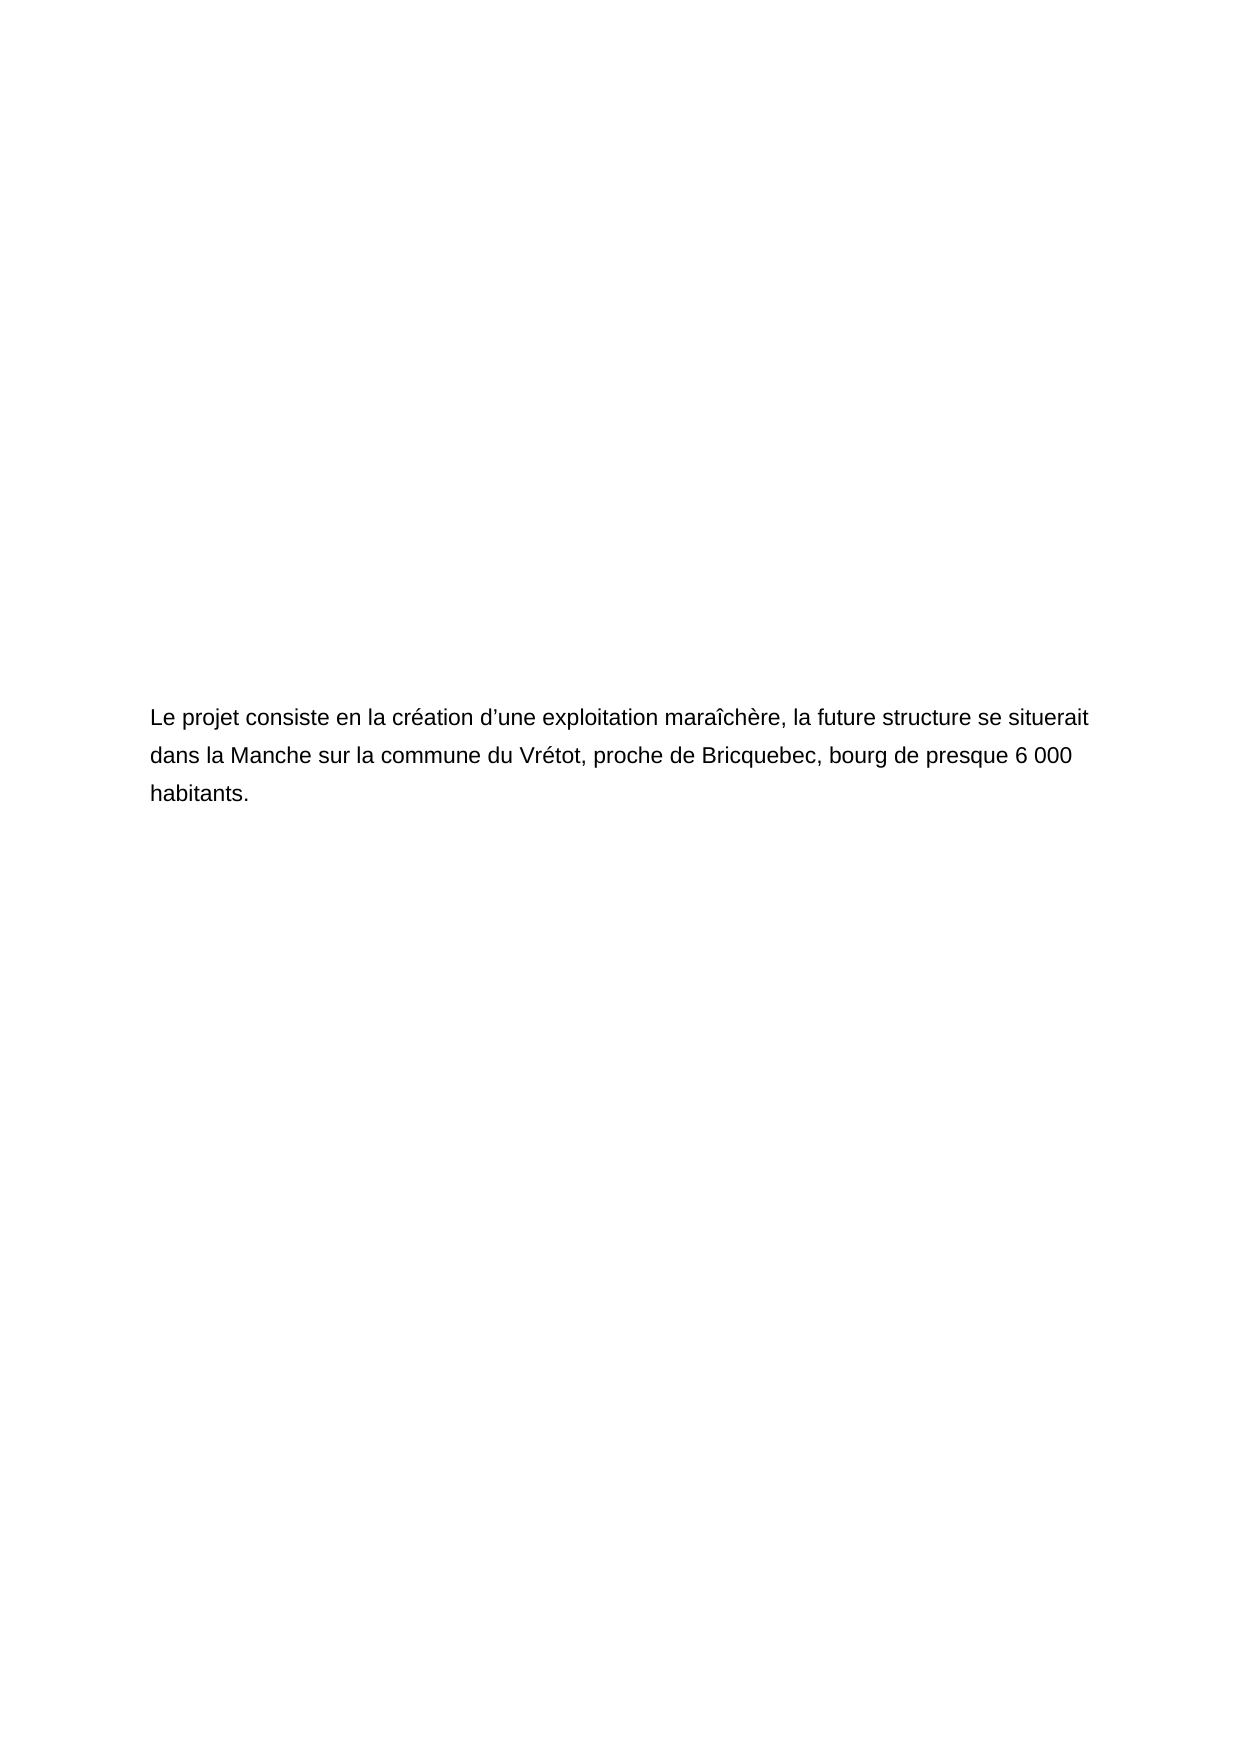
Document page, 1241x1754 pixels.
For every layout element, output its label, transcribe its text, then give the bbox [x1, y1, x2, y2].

text habitants. [150, 791, 1090, 804]
text dans la Manche sur la commune du Vrétot, proche de Bricquebec, bourg de presque 6 000 [150, 753, 595, 766]
text dans la Manche sur la commune du Vrétot, proche de Bricquebec, bourg de presque 6 000 [752, 753, 883, 766]
text Le projet consiste en la création d’une exploitation maraîchère, la future structure se situerait [218, 715, 568, 728]
text Le projet consiste en la création d’une exploitation maraîchère, la future structure se situerait [570, 715, 1090, 728]
text dans la Manche sur la commune du Vrétot, proche de Bricquebec, bourg de presque 6 000 [597, 753, 750, 766]
